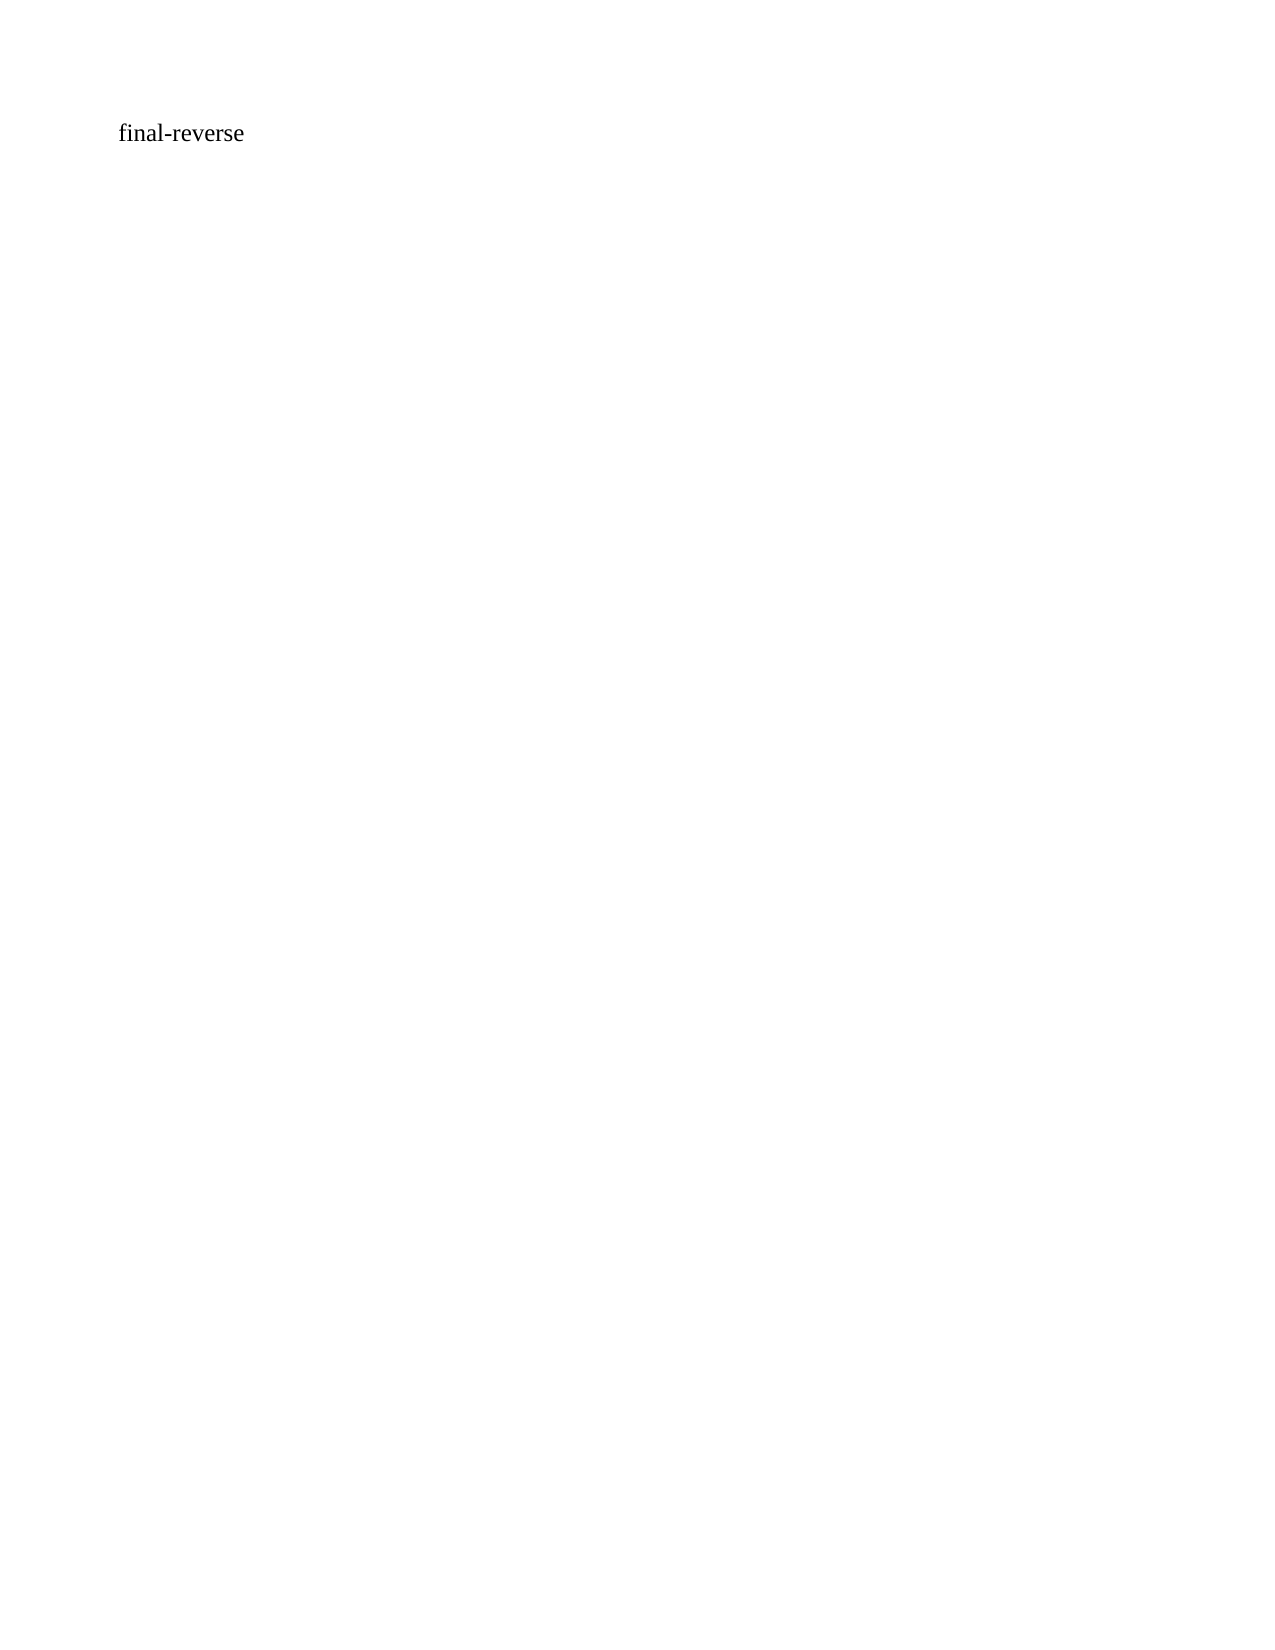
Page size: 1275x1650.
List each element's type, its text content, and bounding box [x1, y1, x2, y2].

text final-reverse [118, 118, 1157, 147]
